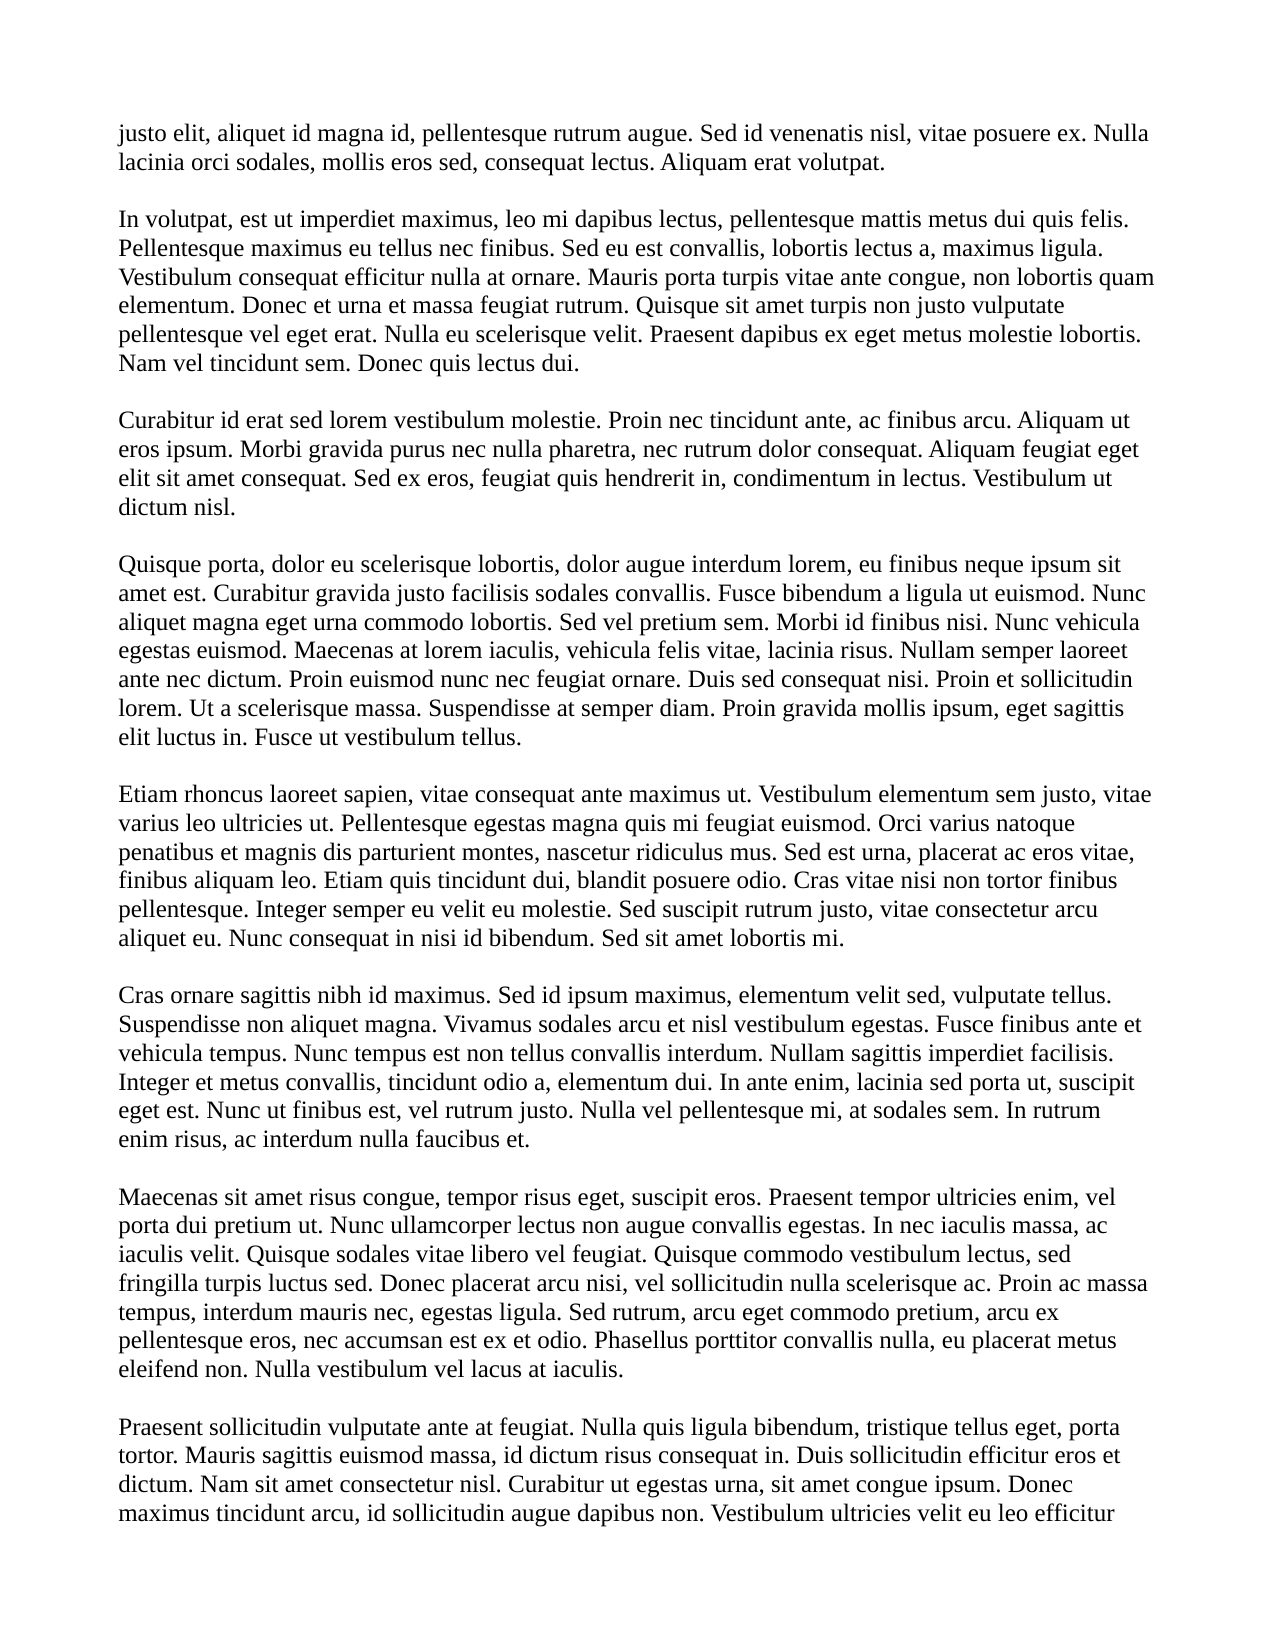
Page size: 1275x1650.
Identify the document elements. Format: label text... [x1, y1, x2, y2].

text Cras ornare sagittis nibh id maximus. Sed id ipsum maximus, elementum velit sed, vulputate tellus. Suspendisse non aliquet magna. Vivamus sodales arcu et nisl vestibulum egestas. Fusce finibus ante et vehicula tempus. Nunc tempus est non tellus convallis interdum. Nullam sagittis imperdiet facilisis. Integer et metus convallis, tincidunt odio a, elementum dui. In ante enim, lacinia sed porta ut, suscipit eget est. Nunc ut finibus est, vel rutrum justo. Nulla vel pellentesque mi, at sodales sem. In rutrum enim risus, ac interdum nulla faucibus et. [118, 981, 1157, 1153]
text Etiam rhoncus laoreet sapien, vitae consequat ante maximus ut. Vestibulum elementum sem justo, vitae varius leo ultricies ut. Pellentesque egestas magna quis mi feugiat euismod. Orci varius natoque penatibus et magnis dis parturient montes, nascetur ridiculus mus. Sed est urna, placerat ac eros vitae, finibus aliquam leo. Etiam quis tincidunt dui, blandit posuere odio. Cras vitae nisi non tortor finibus pellentesque. Integer semper eu velit eu molestie. Sed suscipit rutrum justo, vitae consectetur arcu aliquet eu. Nunc consequat in nisi id bibendum. Sed sit amet lobortis mi. [118, 779, 1157, 952]
text Curabitur id erat sed lorem vestibulum molestie. Proin nec tincidunt ante, ac finibus arcu. Aliquam ut eros ipsum. Morbi gravida purus nec nulla pharetra, nec rutrum dolor consequat. Aliquam feugiat eget elit sit amet consequat. Sed ex eros, feugiat quis hendrerit in, condimentum in lectus. Vestibulum ut dictum nisl. [118, 406, 1157, 521]
text Quisque porta, dolor eu scelerisque lobortis, dolor augue interdum lorem, eu finibus neque ipsum sit amet est. Curabitur gravida justo facilisis sodales convallis. Fusce bibendum a ligula ut euismod. Nunc aliquet magna eget urna commodo lobortis. Sed vel pretium sem. Morbi id finibus nisi. Nunc vehicula egestas euismod. Maecenas at lorem iaculis, vehicula felis vitae, lacinia risus. Nullam semper laoreet ante nec dictum. Proin euismod nunc nec feugiat ornare. Duis sed consequat nisi. Proin et sollicitudin lorem. Ut a scelerisque massa. Suspendisse at semper diam. Proin gravida mollis ipsum, eget sagittis elit luctus in. Fusce ut vestibulum tellus. [118, 549, 1157, 751]
text In volutpat, est ut imperdiet maximus, leo mi dapibus lectus, pellentesque mattis metus dui quis felis. Pellentesque maximus eu tellus nec finibus. Sed eu est convallis, lobortis lectus a, maximus ligula. Vestibulum consequat efficitur nulla at ornare. Mauris porta turpis vitae ante congue, non lobortis quam elementum. Donec et urna et massa feugiat rutrum. Quisque sit amet turpis non justo vulputate pellentesque vel eget erat. Nulla eu scelerisque velit. Praesent dapibus ex eget metus molestie lobortis. Nam vel tincidunt sem. Donec quis lectus dui. [118, 204, 1157, 377]
text Maecenas sit amet risus congue, tempor risus eget, suscipit eros. Praesent tempor ultricies enim, vel porta dui pretium ut. Nunc ullamcorper lectus non augue convallis egestas. In nec iaculis massa, ac iaculis velit. Quisque sodales vitae libero vel feugiat. Quisque commodo vestibulum lectus, sed fringilla turpis luctus sed. Donec placerat arcu nisi, vel sollicitudin nulla scelerisque ac. Proin ac massa tempus, interdum mauris nec, egestas ligula. Sed rutrum, arcu eget commodo pretium, arcu ex pellentesque eros, nec accumsan est ex et odio. Phasellus porttitor convallis nulla, eu placerat metus eleifend non. Nulla vestibulum vel lacus at iaculis. [118, 1182, 1157, 1383]
text Praesent sollicitudin vulputate ante at feugiat. Nulla quis ligula bibendum, tristique tellus eget, porta tortor. Mauris sagittis euismod massa, id dictum risus consequat in. Duis sollicitudin efficitur eros et dictum. Nam sit amet consectetur nisl. Curabitur ut egestas urna, sit amet congue ipsum. Donec maximus tincidunt arcu, id sollicitudin augue dapibus non. Vestibulum ultricies velit eu leo efficitur [118, 1412, 1157, 1527]
text justo elit, aliquet id magna id, pellentesque rutrum augue. Sed id venenatis nisl, vitae posuere ex. Nulla lacinia orci sodales, mollis eros sed, consequat lectus. Aliquam erat volutpat. [118, 118, 1157, 176]
